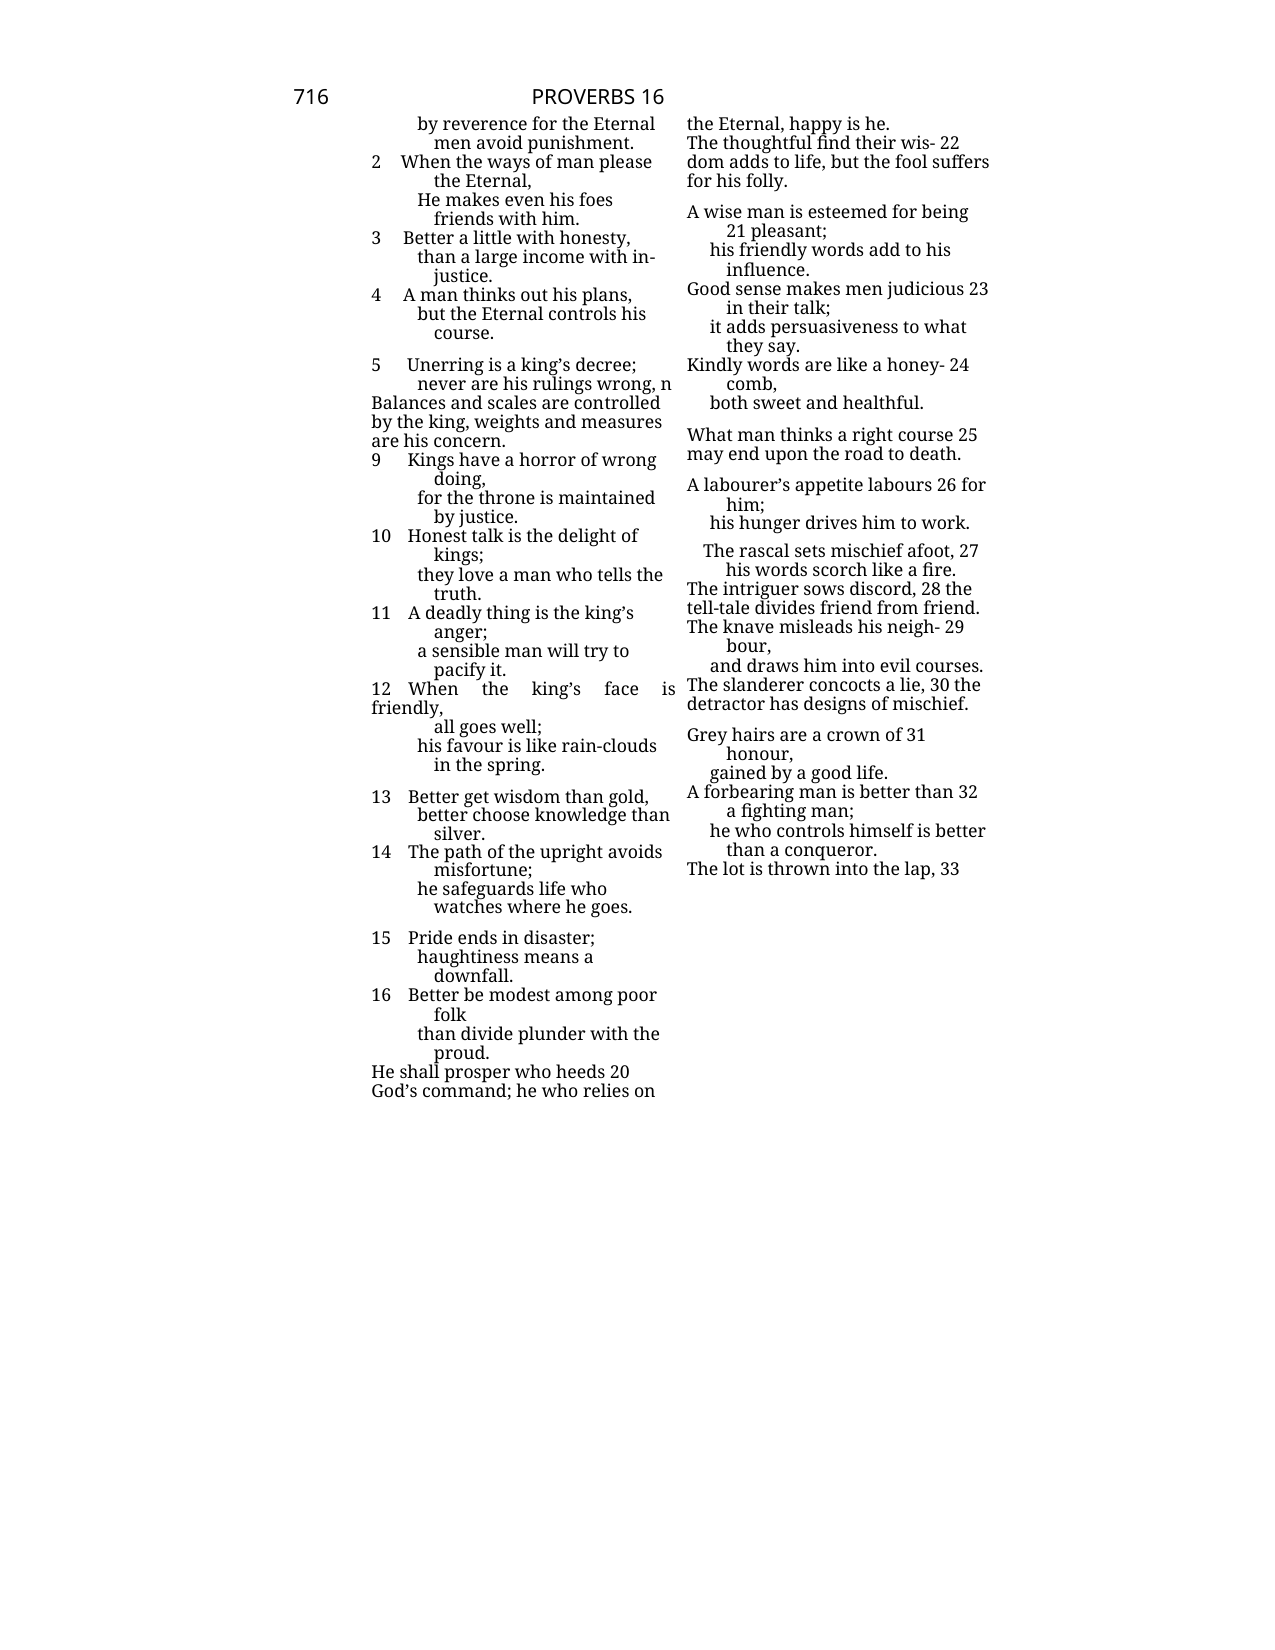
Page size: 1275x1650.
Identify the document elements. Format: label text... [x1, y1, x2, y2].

text folk [434, 1006, 676, 1025]
text The rascal sets mischief afoot, 27 his words scorch like a fire. [691, 542, 991, 581]
text it adds persuasiveness to what they say. [709, 318, 991, 356]
text doing, [434, 470, 676, 489]
text the Eternal, happy is he. [687, 115, 991, 134]
text gained by a good life. [709, 764, 991, 784]
text for the throne is maintained by justice. [417, 489, 676, 528]
list Better get wisdom than gold, [371, 788, 676, 807]
text Kindly words are like a honey- 24 [687, 356, 991, 375]
text misfortune; [434, 862, 676, 881]
list Better a little with honesty, [371, 229, 676, 248]
text they love a man who tells the truth. [417, 566, 676, 604]
text The slanderer concocts a lie, 30 the detractor has designs of mischief. [687, 676, 991, 714]
list Honest talk is the delight of [371, 528, 676, 547]
list A deadly thing is the king’s [371, 604, 676, 623]
text The intriguer sows discord, 28 the tell-tale divides friend from friend. [687, 581, 991, 619]
list The path of the upright avoids [371, 844, 676, 862]
text haughtiness means a downfall. [417, 948, 676, 987]
text the Eternal, [434, 172, 676, 191]
text A wise man is esteemed for being 21 pleasant; [687, 203, 991, 242]
text he safeguards life who watches where he goes. [417, 881, 676, 917]
list When the king’s face is friendly, [371, 680, 676, 718]
text anger; [434, 623, 676, 642]
text but the Eternal controls his course. [417, 305, 676, 343]
text He shall prosper who heeds 20 God’s command; he who relies on [371, 1063, 676, 1101]
list When the ways of man please [371, 153, 676, 172]
text better choose knowledge than silver. [417, 807, 676, 844]
text his hunger drives him to work. [709, 515, 991, 533]
text and draws him into evil courses. [709, 657, 991, 676]
text he who controls himself is better than a conqueror. [709, 822, 991, 860]
text What man thinks a right course 25 may end upon the road to death. [687, 426, 991, 464]
text than divide plunder with the proud. [417, 1025, 676, 1063]
text his friendly words add to his influence. [709, 242, 991, 280]
text Grey hairs are a crown of 31 honour, [687, 726, 991, 764]
text all goes well; [434, 718, 676, 737]
text Good sense makes men judicious 23 in their talk; [687, 280, 991, 318]
text kings; [434, 547, 676, 566]
list Better be modest among poor [371, 987, 676, 1006]
text He makes even his foes friends with him. [417, 191, 676, 229]
text by reverence for the Eternal men avoid punishment. [417, 115, 676, 153]
list Kings have a horror of wrong­ [371, 451, 676, 470]
text A forbearing man is better than 32 a fighting man; [687, 784, 991, 822]
text never are his rulings wrong, n Balances and scales are con­trolled by the king, weights and measures are his concern. [371, 375, 676, 451]
text The thoughtful find their wis- 22 dom adds to life, but the fool suffers for his folly. [687, 134, 991, 191]
text A labourer’s appetite labours 26 for him; [687, 476, 991, 515]
list Unerring is a king’s decree; [371, 356, 676, 375]
list Pride ends in disaster; [371, 929, 676, 948]
list A man thinks out his plans, [371, 286, 676, 305]
text both sweet and healthful. [709, 394, 991, 413]
text The knave misleads his neigh- 29 bour, [687, 619, 991, 657]
text a sensible man will try to pacify it. [417, 642, 676, 680]
text The lot is thrown into the lap, 33 [687, 860, 991, 879]
text his favour is like rain-clouds in the spring. [417, 737, 676, 775]
text than a large income with in­justice. [417, 248, 676, 286]
text comb, [726, 375, 991, 394]
